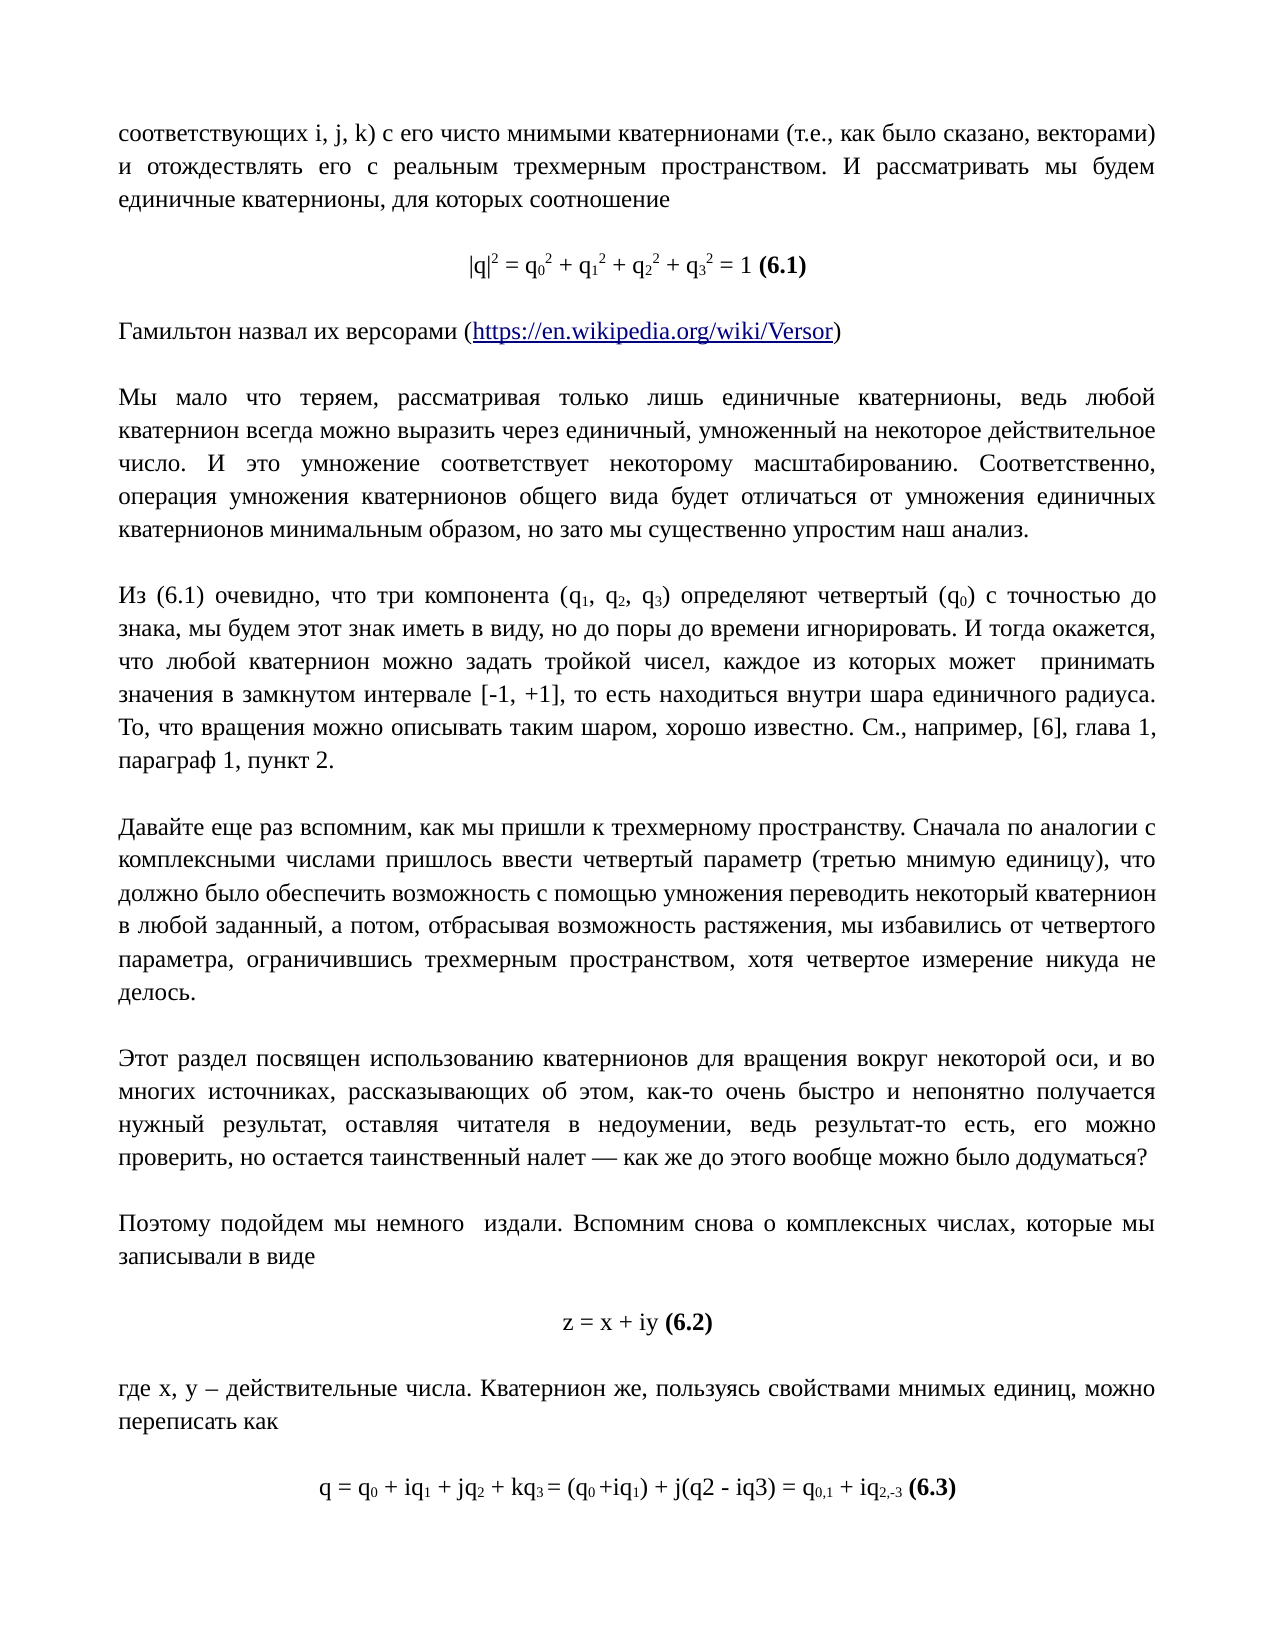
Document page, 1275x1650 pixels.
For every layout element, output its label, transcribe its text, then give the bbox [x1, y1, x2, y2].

text z = x + iy (6.2) [118, 1307, 1157, 1336]
text Гамильтон назвал их версорами (https://en.wikipedia.org/wiki/Versor) [118, 316, 1157, 345]
text q = q0 + iq1 + jq2 + kq3 = (q0 +iq1) + j(q2 - iq3) = q0,1 + iq2,-3 (6.3) [118, 1472, 1157, 1501]
text Давайте еще раз вспомним, как мы пришли к трехмерному пространству. Сначала по аналогии с комплексными числами пришлось ввести четвертый параметр (третью мнимую единицу), что должно было обеспечить возможность с помощью умножения переводить некоторый кватернион в любой заданный, а потом, отбрасывая возможность растяжения, мы избавились от четвертого параметра, ограничившись трехмерным пространством, хотя четвертое измерение никуда не делось. [118, 812, 1157, 1005]
text соответствующих i, j, k) с его чисто мнимыми кватернионами (т.е., как было сказано, векторами) и отождествлять его с реальным трехмерным пространством. И рассматривать мы будем единичные кватернионы, для которых соотношение [118, 118, 1157, 213]
text |q|2 = q02 + q12 + q22 + q32 = 1 (6.1) [118, 250, 1157, 279]
text Этот раздел посвящен использованию кватернионов для вращения вокруг некоторой оси, и во многих источниках, рассказывающих об этом, как-то очень быстро и непонятно получается нужный результат, оставляя читателя в недоумении, ведь результат-то есть, его можно проверить, но остается таинственный налет — как же до этого вообще можно было додуматься? [118, 1043, 1157, 1171]
text Мы мало что теряем, рассматривая только лишь единичные кватернионы, ведь любой кватернион всегда можно выразить через единичный, умноженный на некоторое действительное число. И это умножение соответствует некоторому масштабированию. Соответственно, операция умножения кватернионов общего вида будет отличаться от умножения единичных кватернионов минимальным образом, но зато мы существенно упростим наш анализ. [118, 382, 1157, 543]
text где x, y – действительные числа. Кватернион же, пользуясь свойствами мнимых единиц, можно переписать как [118, 1373, 1157, 1435]
text Поэтому подойдем мы немного издали. Вспомним снова о комплексных числах, которые мы записывали в виде [118, 1208, 1157, 1269]
text Из (6.1) очевидно, что три компонента (q1, q2, q3) определяют четвертый (q0) с точностью до знака, мы будем этот знак иметь в виду, но до поры до времени игнорировать. И тогда окажется, что любой кватернион можно задать тройкой чисел, каждое из которых может принимать значения в замкнутом интервале [-1, +1], то есть находиться внутри шара единичного радиуса. То, что вращения можно описывать таким шаром, хорошо известно. См., например, [6], глава 1, параграф 1, пункт 2. [118, 580, 1157, 774]
